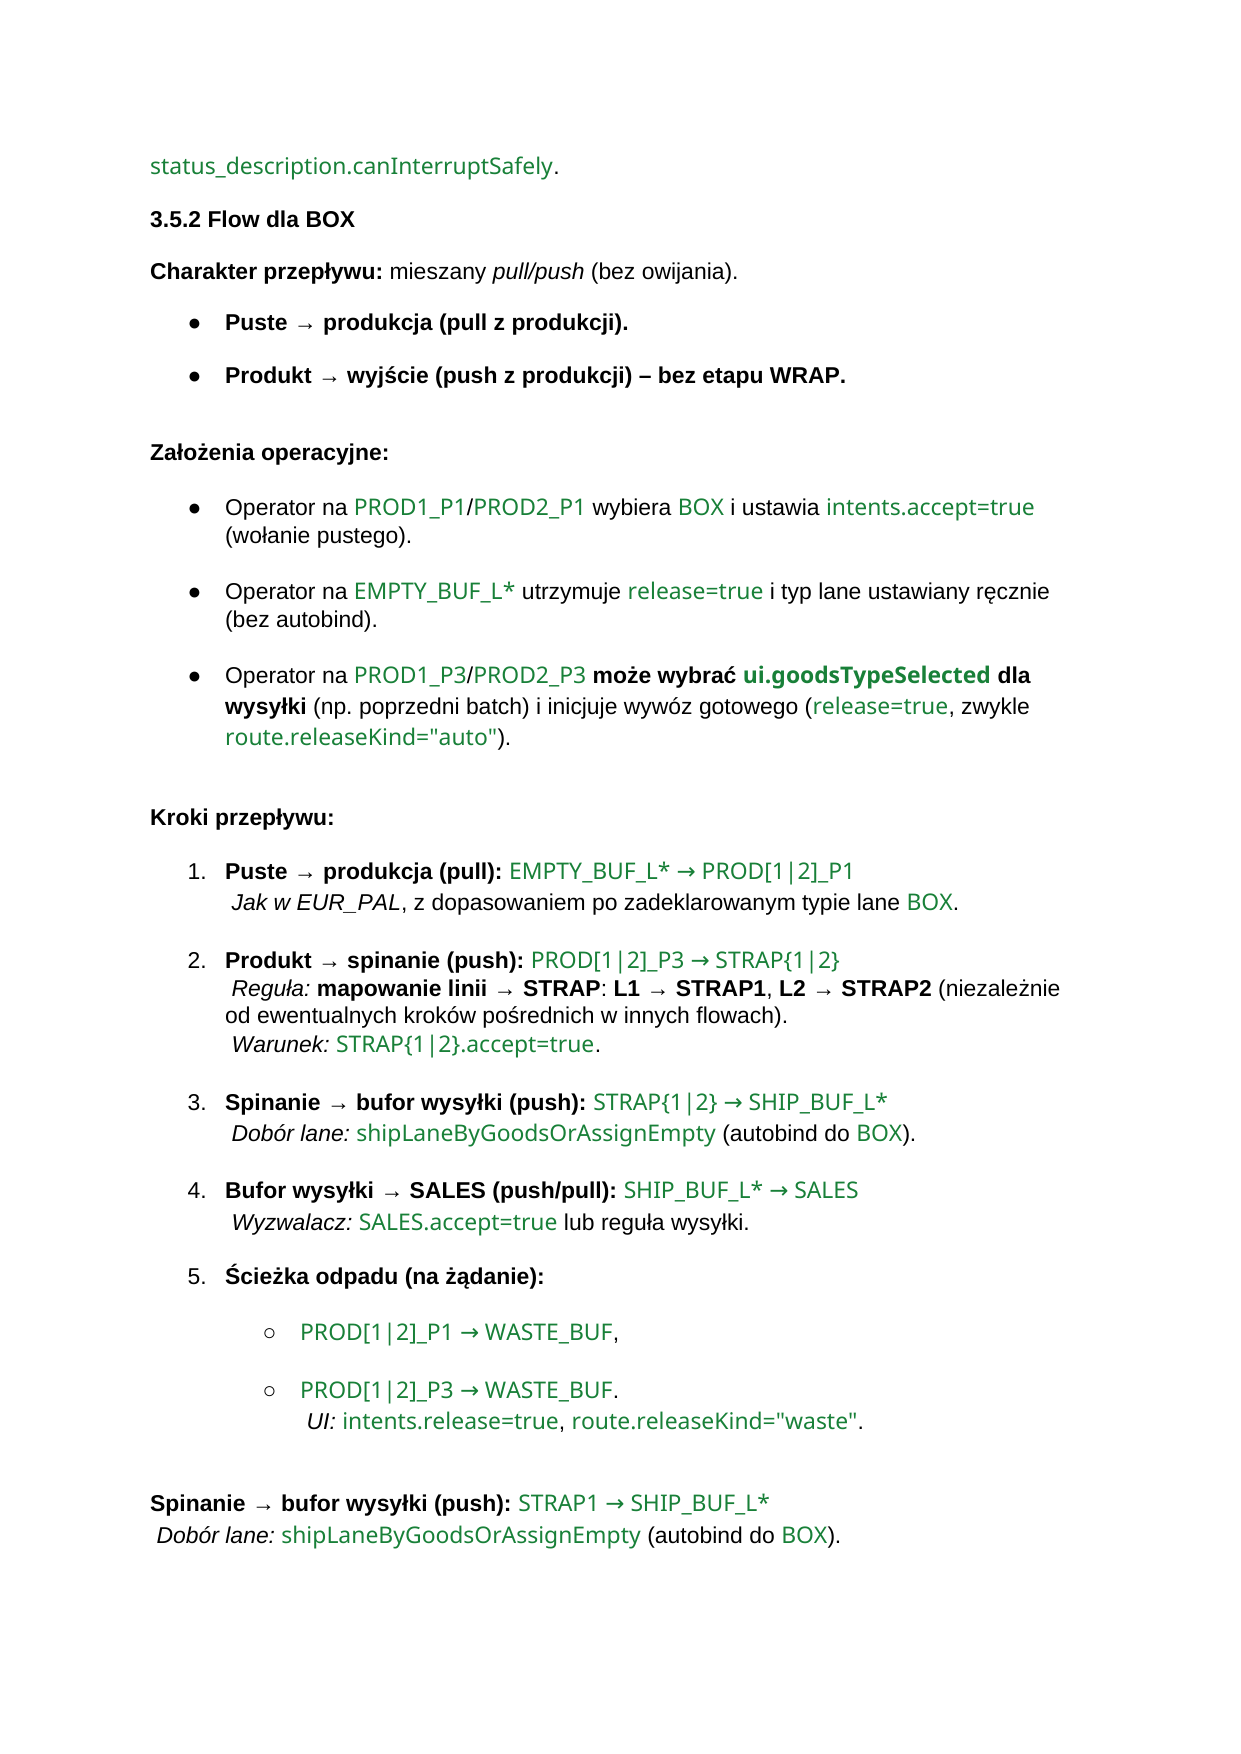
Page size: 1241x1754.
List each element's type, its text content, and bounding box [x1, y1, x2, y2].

text Spinanie → bufor wysyłki (push): STRAP1 → SHIP_BUF_L* Dobór lane: shipLaneByGoodsOrAssignEmpty (autobind do BOX). [150, 1487, 1090, 1550]
list PROD[1|2]_P1 → WASTE_BUF, [262, 1316, 1090, 1373]
list Produkt → wyjście (push z produkcji) – bez etapu WRAP. [187, 362, 1090, 414]
list Produkt → spinanie (push): PROD[1|2]_P3 → STRAP{1|2} Reguła: mapowanie linii → STRAP: L1 → STRAP1, L2 → STRAP2 (niezależnie od ewentualnych kroków pośrednich w innych flowach). Warunek: STRAP{1|2}.accept=true. [187, 944, 1090, 1086]
list Bufor wysyłki → SALES (push/pull): SHIP_BUF_L* → SALES Wyzwalacz: SALES.accept=true lub reguła wysyłki. [187, 1174, 1090, 1263]
list PROD[1|2]_P3 → WASTE_BUF. UI: intents.release=true, route.releaseKind="waste". [262, 1373, 1090, 1462]
list Puste → produkcja (pull z produkcji). [187, 309, 1090, 362]
subtitle 3.5.2 Flow dla BOX [150, 206, 1090, 233]
list Spinanie → bufor wysyłki (push): STRAP{1|2} → SHIP_BUF_L* Dobór lane: shipLaneByGoodsOrAssignEmpty (autobind do BOX). [187, 1086, 1090, 1174]
list Operator na PROD1_P1/PROD2_P1 wybiera BOX i ustawia intents.accept=true (wołanie pustego). [187, 491, 1090, 575]
text Kroki przepływu: [150, 804, 1090, 830]
text Charakter przepływu: mieszany pull/push (bez owijania). [150, 258, 1090, 284]
list Operator na PROD1_P3/PROD2_P3 może wybrać ui.goodsTypeSelected dla wysyłki (np. poprzedni batch) i inicjuje wywóz gotowego (release=true, zwykle route.releaseKind="auto"). [187, 659, 1090, 779]
list Operator na EMPTY_BUF_L* utrzymuje release=true i typ lane ustawiany ręcznie (bez autobind). [187, 575, 1090, 659]
text Założenia operacyjne: [150, 439, 1090, 466]
list Puste → produkcja (pull): EMPTY_BUF_L* → PROD[1|2]_P1 Jak w EUR_PAL, z dopasowaniem po zadeklarowanym typie lane BOX. [187, 855, 1090, 944]
text status_description.canInterruptSafely. [150, 150, 1090, 181]
list Ścieżka odpadu (na żądanie): [187, 1263, 1090, 1316]
